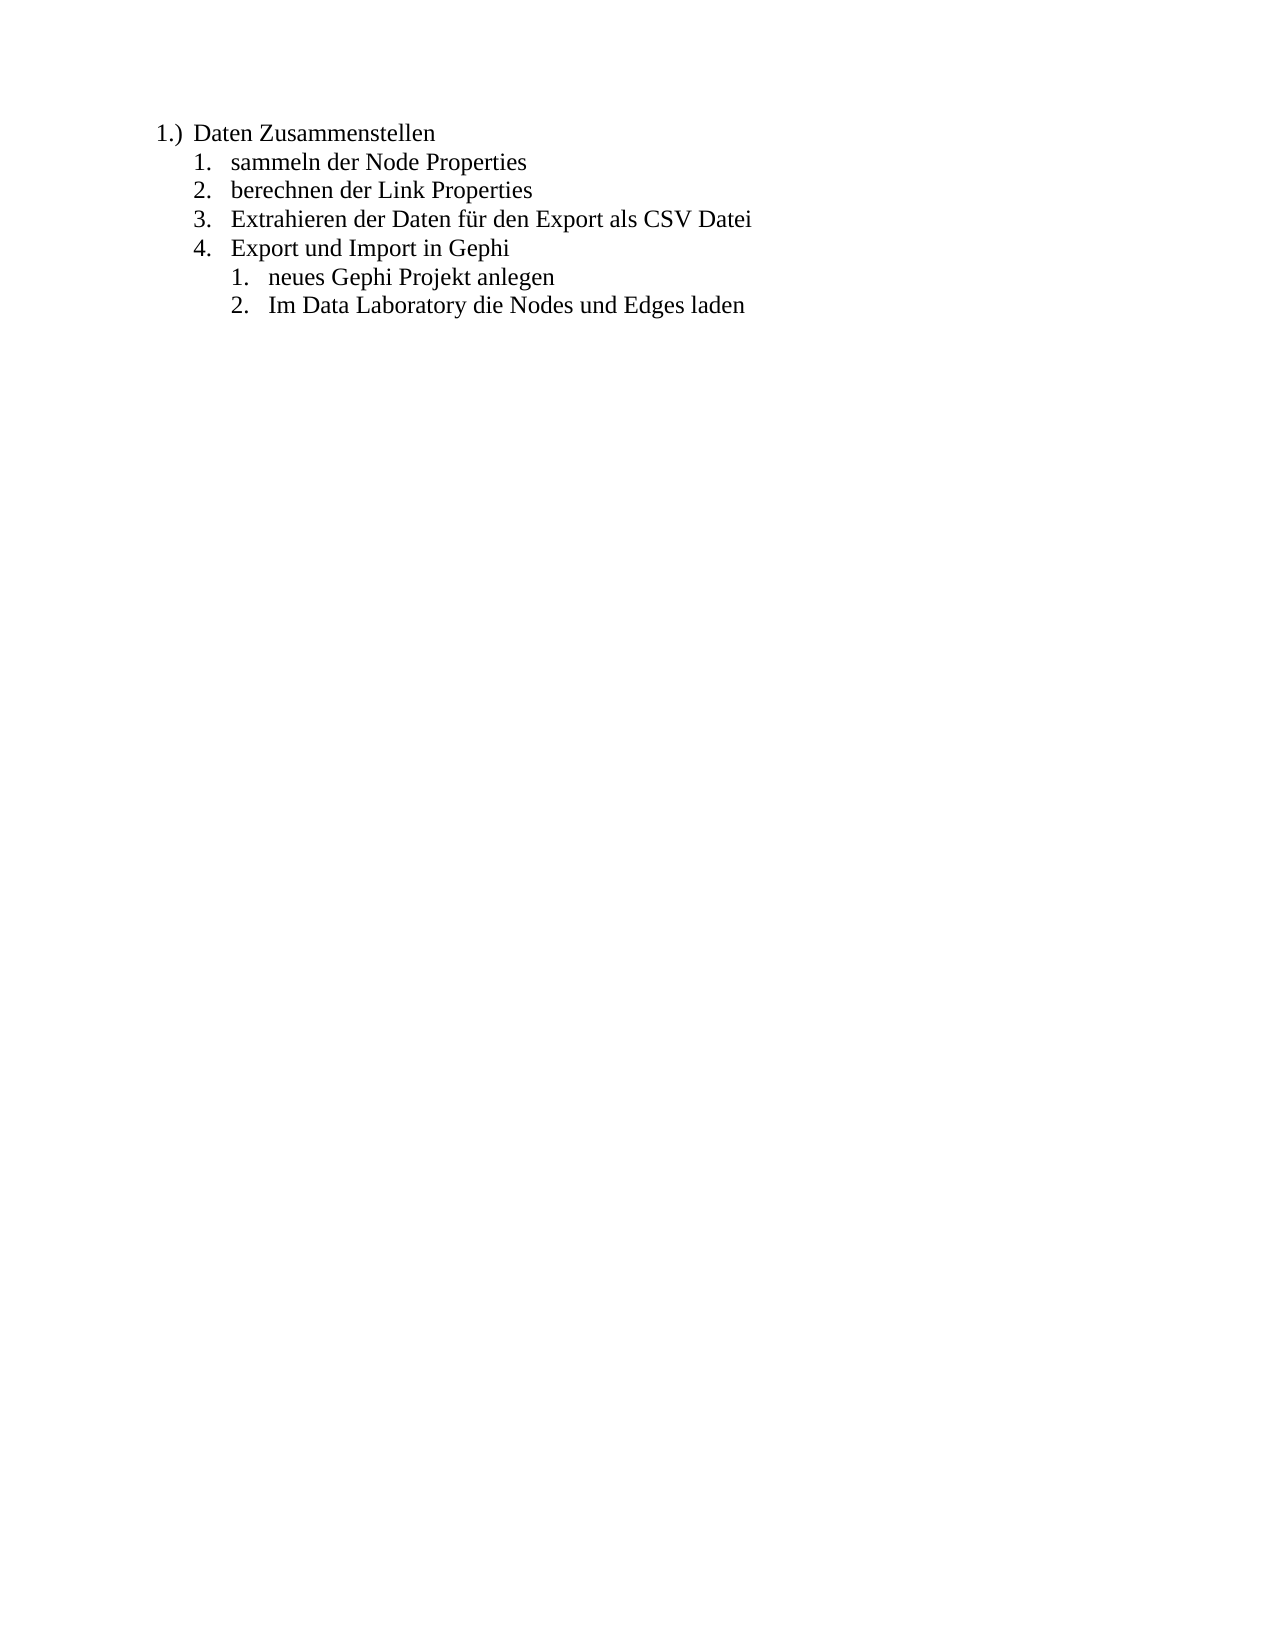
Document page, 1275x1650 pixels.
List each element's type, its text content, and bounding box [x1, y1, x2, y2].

list neues Gephi Projekt anlegen [231, 262, 1157, 291]
list sammeln der Node Properties [193, 147, 1157, 176]
list Export und Import in Gephi [193, 233, 1157, 262]
list Im Data Laboratory die Nodes und Edges laden [231, 291, 1157, 319]
list berechnen der Link Properties [193, 176, 1157, 204]
list Extrahieren der Daten für den Export als CSV Datei [193, 204, 1157, 233]
list Daten Zusammenstellen [156, 118, 1157, 147]
